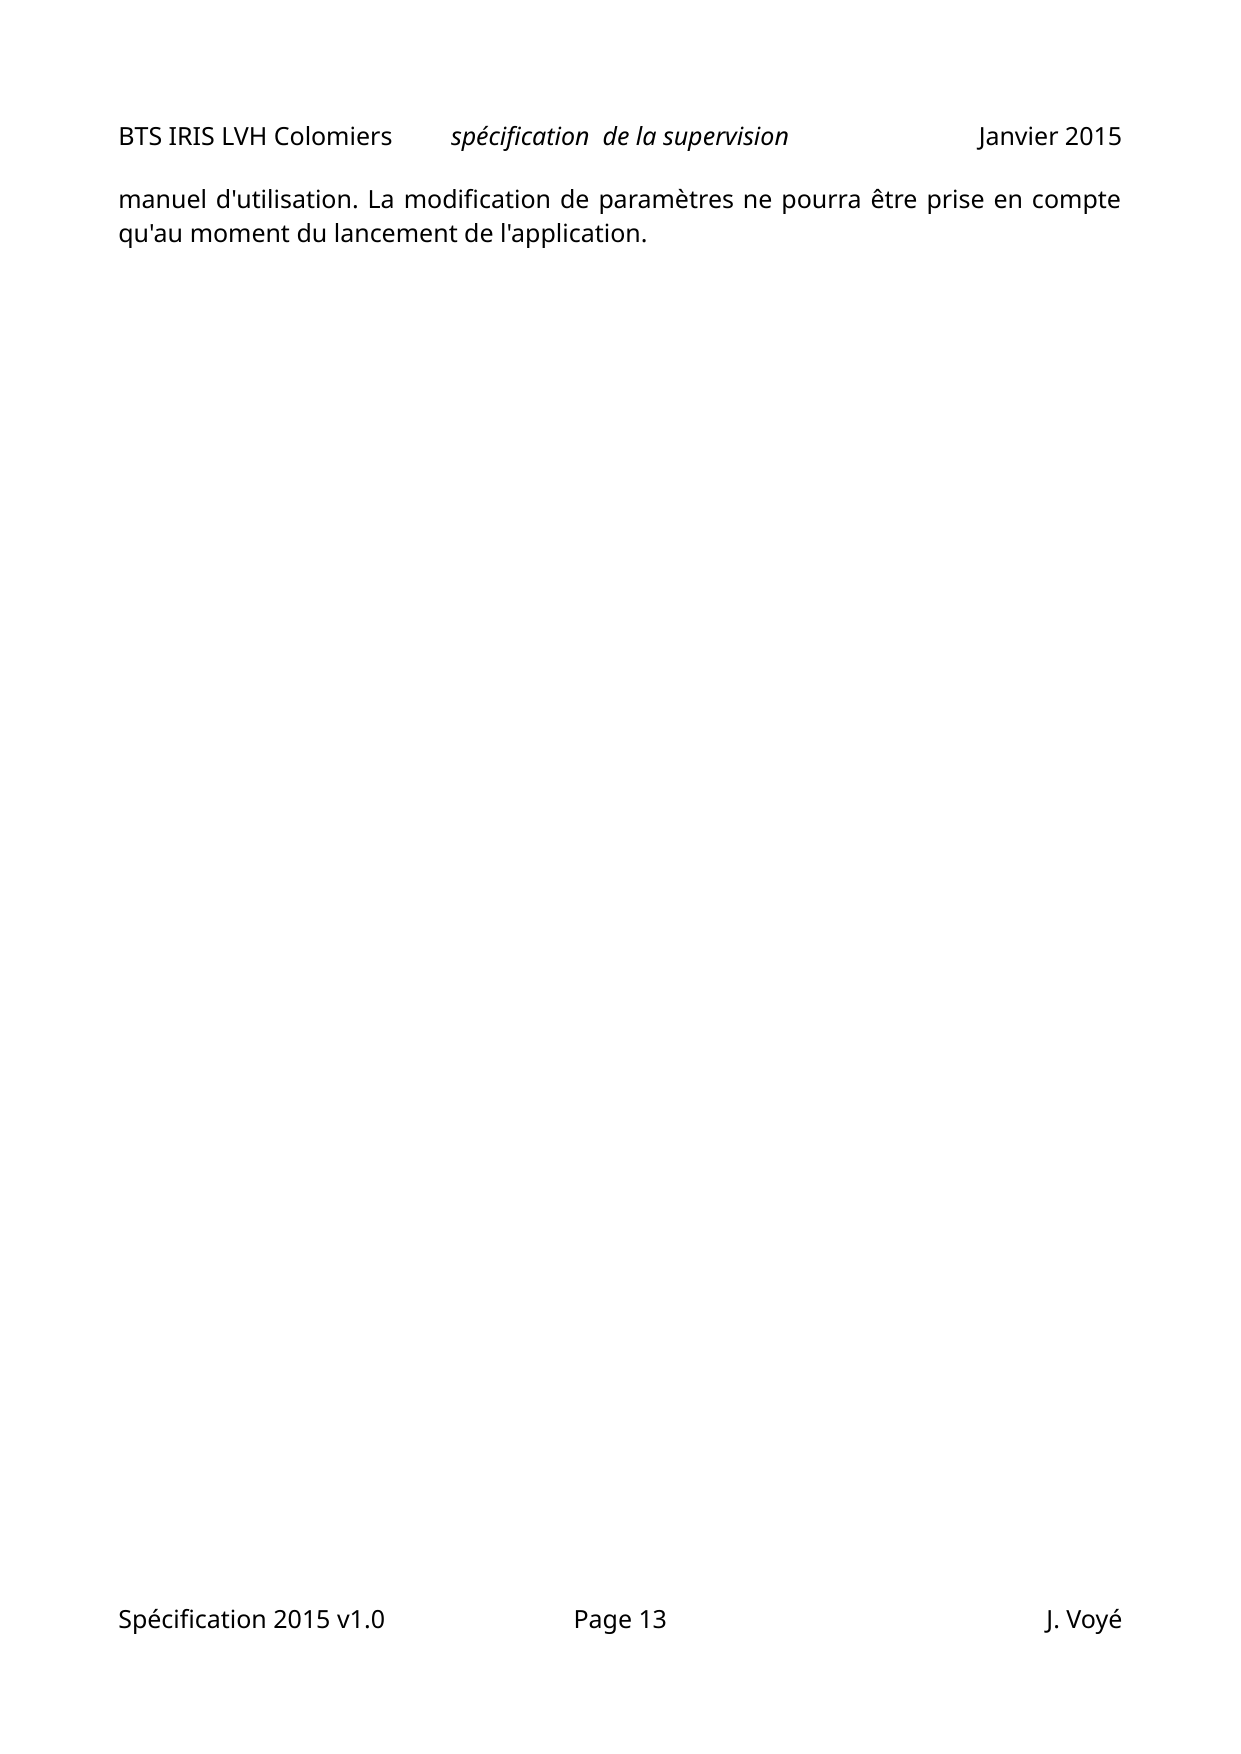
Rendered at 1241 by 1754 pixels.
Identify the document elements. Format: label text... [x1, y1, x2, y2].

text manuel d'utilisation. La modification de paramètres ne pourra être prise en compte qu'au moment du lancement de l'application. [118, 182, 1122, 250]
